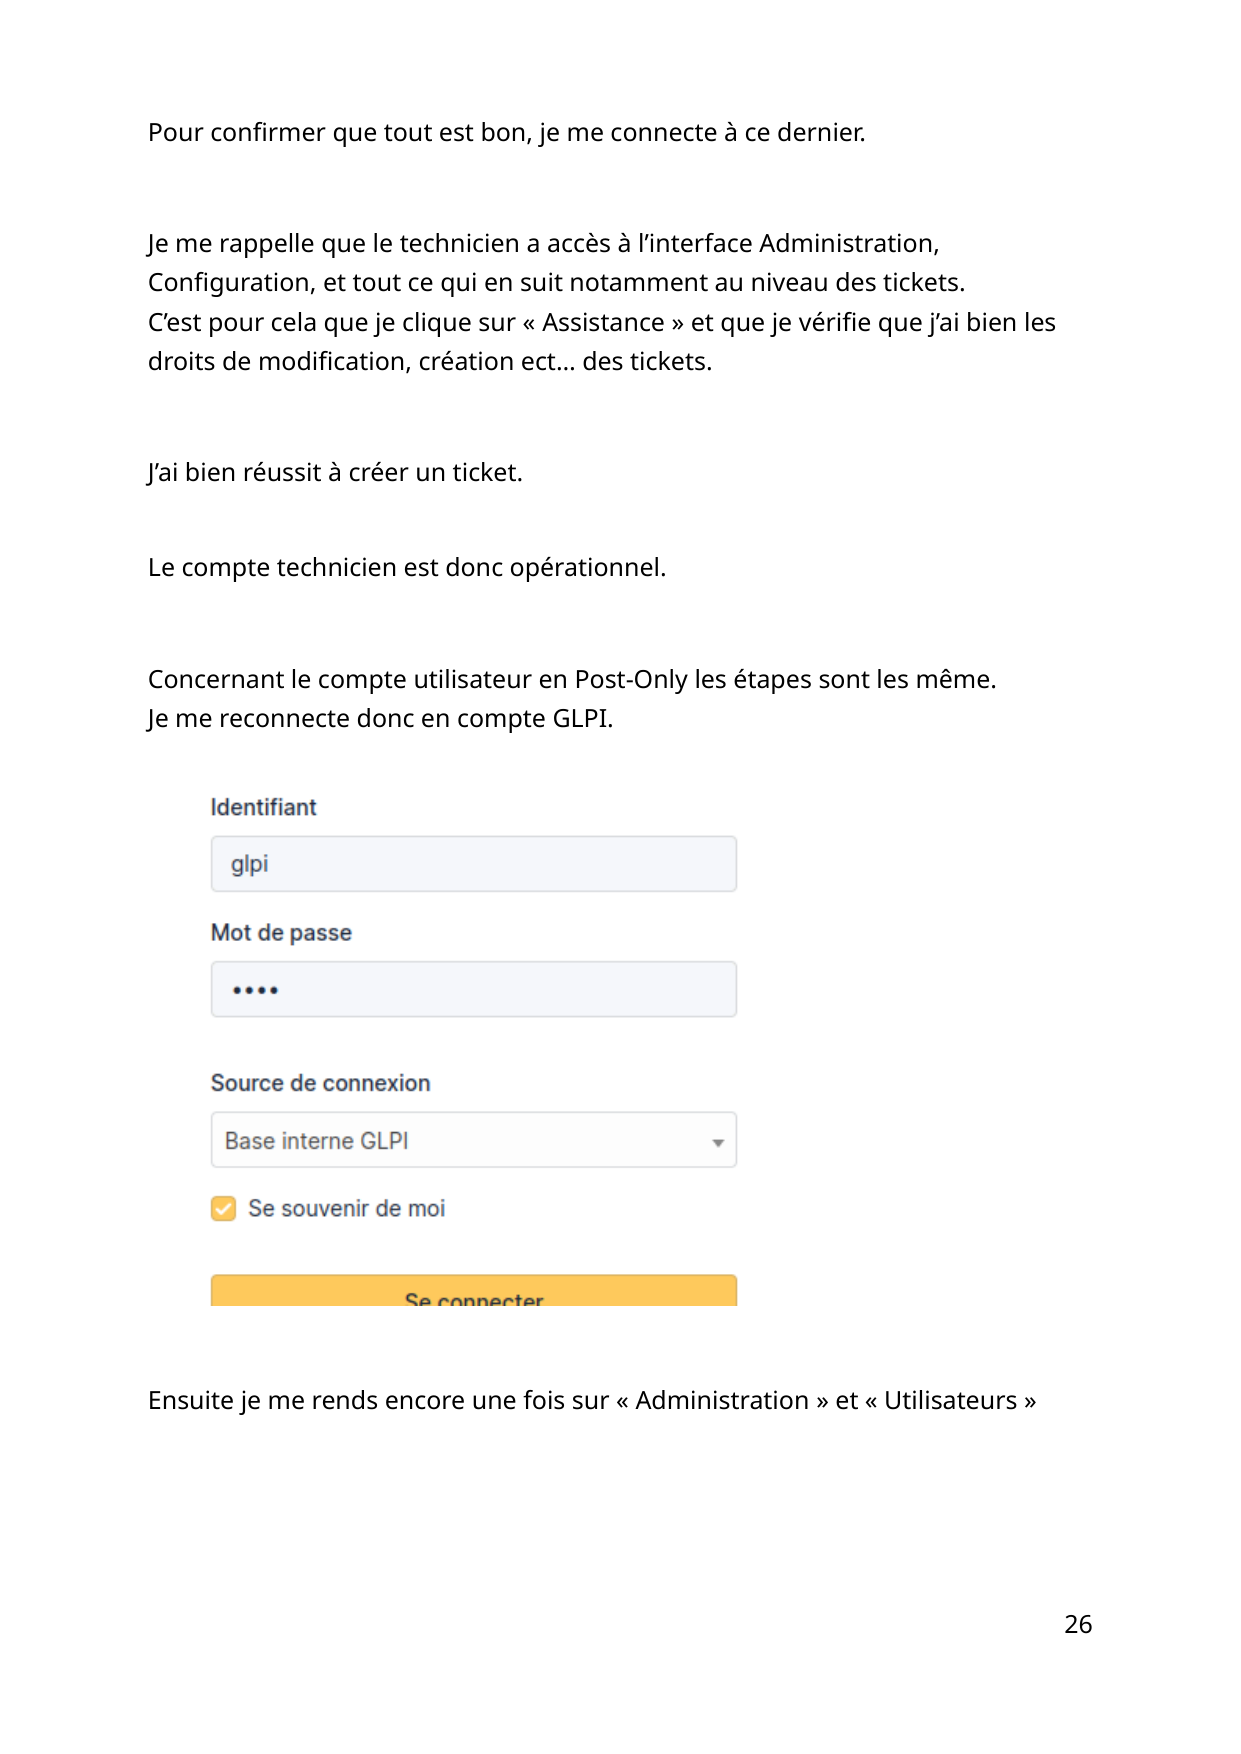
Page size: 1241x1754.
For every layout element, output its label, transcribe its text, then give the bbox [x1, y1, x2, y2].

text Pour confirmer que tout est bon, je me connecte à ce dernier. [148, 75, 1093, 148]
text Concernant le compte utilisateur en Post-Only les étapes sont les même. Je me reconnecte donc en compte GLPI. [148, 662, 1093, 735]
text Le compte technicien est donc opérationnel. [148, 550, 1093, 584]
text J’ai bien réussit à créer un ticket. [148, 455, 1093, 528]
text Je me rappelle que le technicien a accès à l’interface Administration, Configuration, et tout ce qui en suit notamment au niveau des tickets. C’est pour cela que je clique sur « Assistance » et que je vérifie que j’ai bien les droits de modification, création ect… des tickets. [148, 226, 1093, 377]
text Ensuite je me rends encore une fois sur « Administration » et « Utilisateurs » [148, 1383, 1093, 1417]
